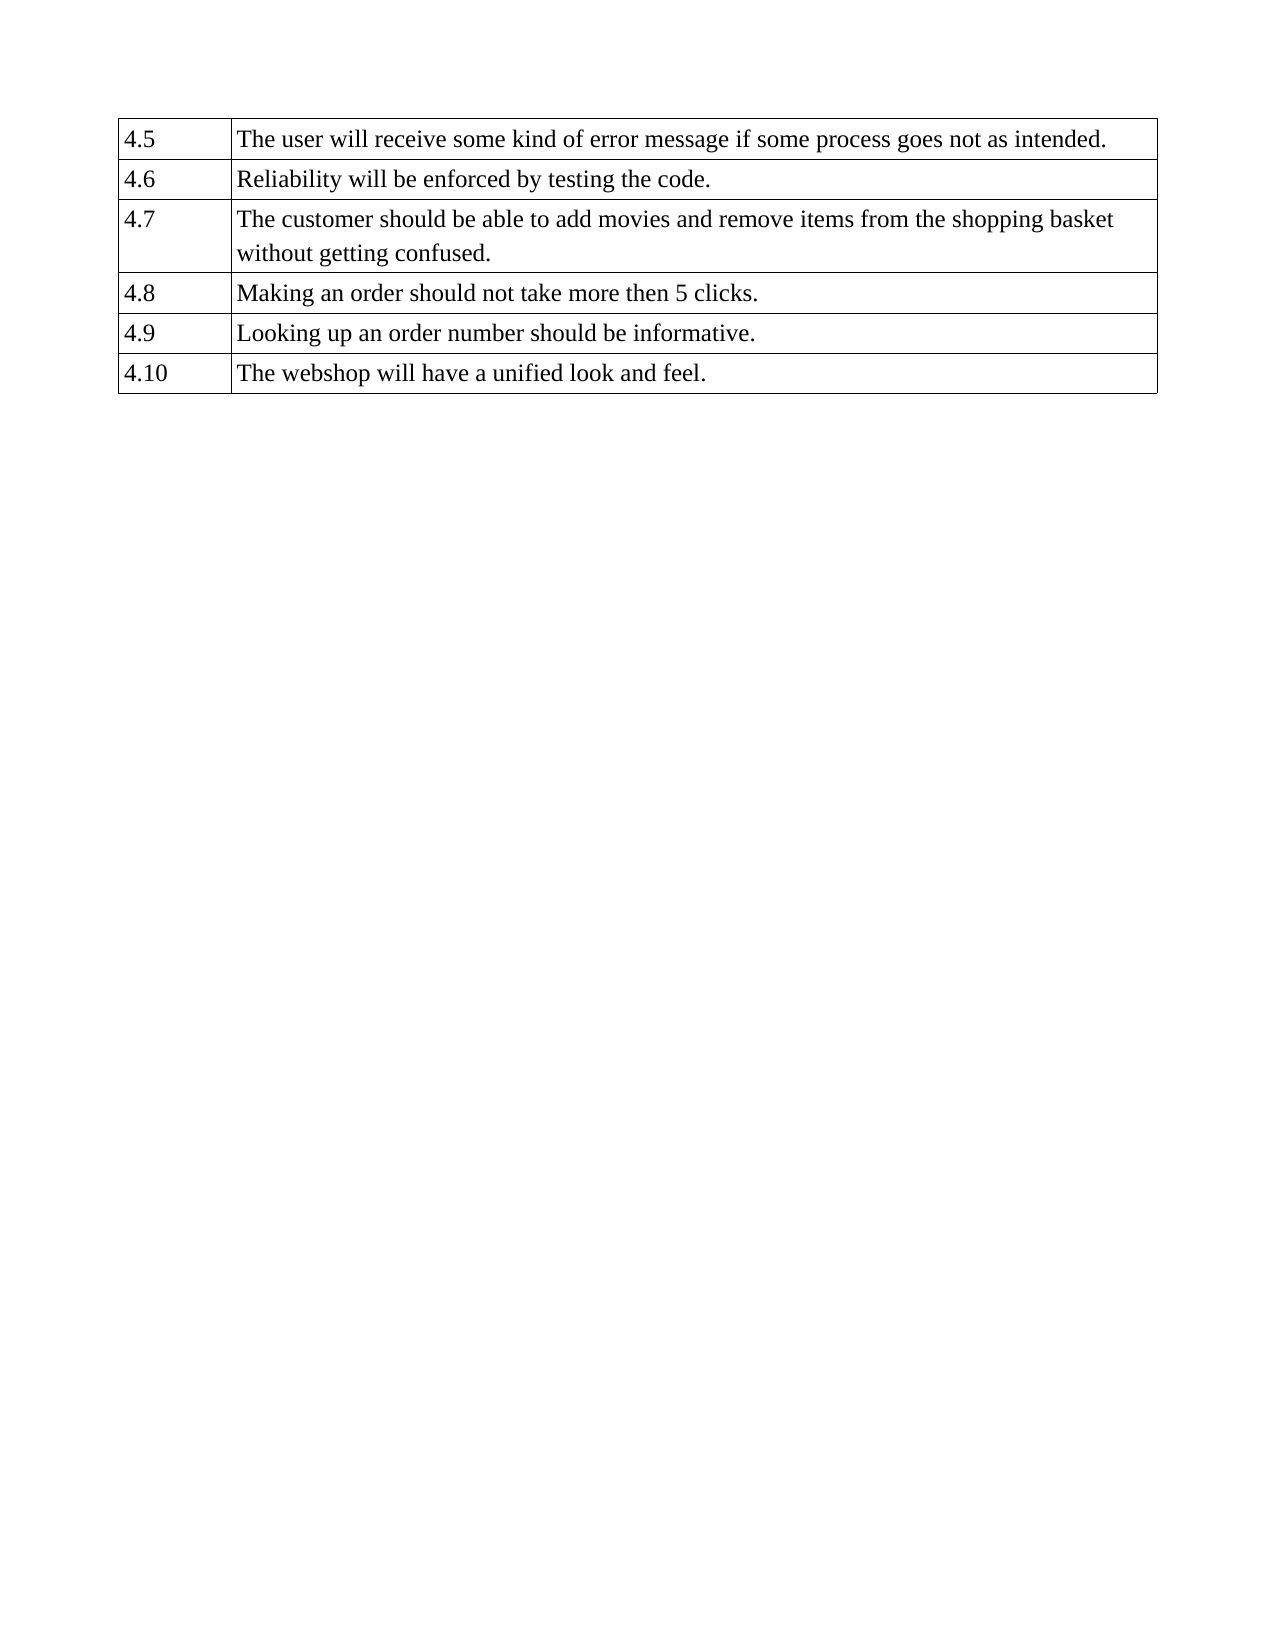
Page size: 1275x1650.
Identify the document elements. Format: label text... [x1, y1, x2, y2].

table_cell 4.7 [119, 200, 231, 272]
table_cell 4.5 [119, 119, 231, 158]
table_cell The webshop will have a unified look and feel. [232, 354, 1157, 393]
table_cell The user will receive some kind of error message if some process goes not as intended. [232, 119, 1157, 158]
table_cell 4.10 [119, 354, 231, 393]
table_cell 4.6 [119, 160, 231, 199]
table_cell 4.9 [119, 314, 231, 353]
table_cell The customer should be able to add movies and remove items from the shopping basket without getting confused. [232, 200, 1157, 272]
table_cell Reliability will be enforced by testing the code. [232, 160, 1157, 199]
table_cell 4.8 [119, 273, 231, 312]
table_cell Looking up an order number should be informative. [232, 314, 1157, 353]
table_cell Making an order should not take more then 5 clicks. [232, 273, 1157, 312]
